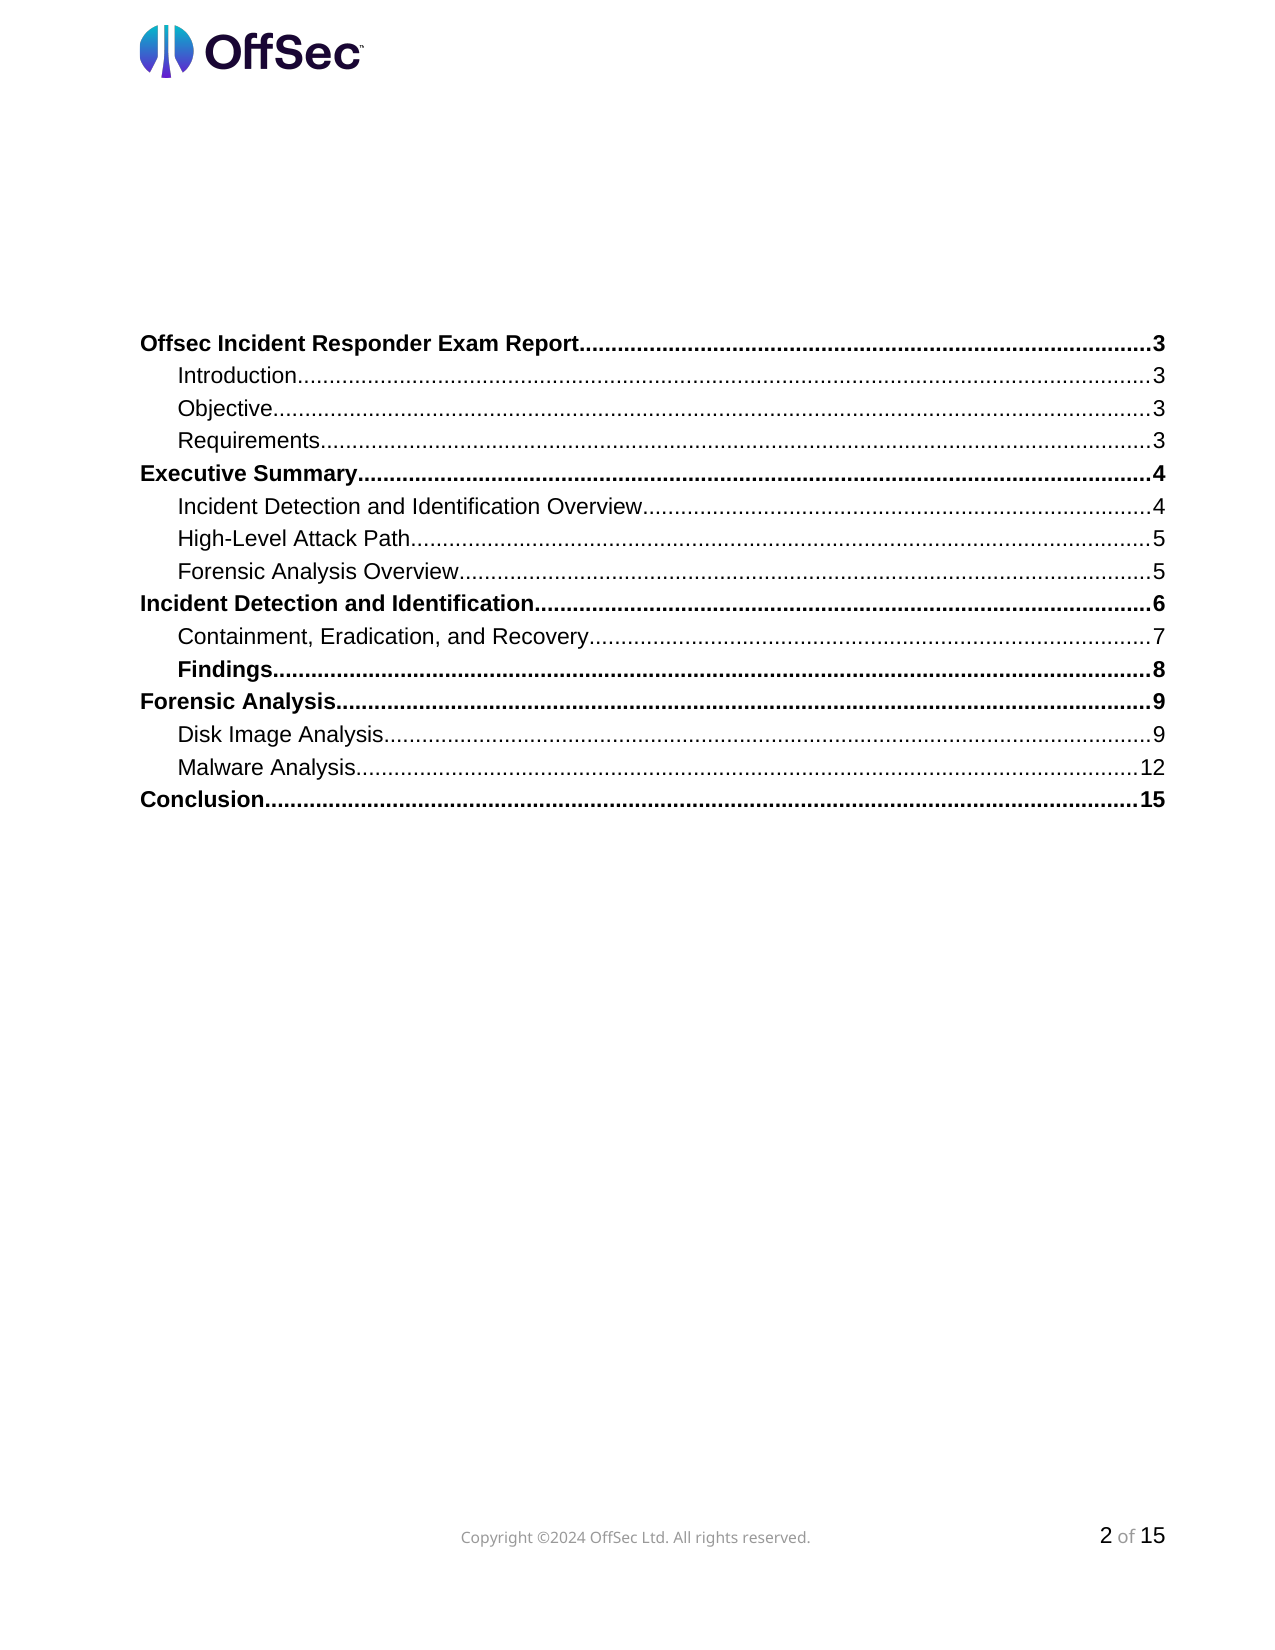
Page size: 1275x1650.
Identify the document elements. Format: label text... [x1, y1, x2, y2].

text Forensic Analysis Overview 5 [177, 558, 1165, 584]
text Findings 8 [177, 656, 1165, 682]
text Offsec Incident Responder Exam Report 3 [140, 329, 1165, 356]
text Disk Image Analysis 9 [177, 721, 1165, 747]
picture [139, 25, 364, 78]
text Executive Summary 4 [140, 460, 1165, 486]
text Conclusion 15 [140, 786, 1165, 812]
text Incident Detection and Identification Overview 4 [177, 493, 1165, 519]
text Incident Detection and Identification 6 [140, 590, 1165, 617]
text Introduction 3 [177, 362, 1165, 388]
text Forensic Analysis 9 [140, 688, 1165, 714]
text Malware Analysis 12 [177, 753, 1165, 780]
text Objective 3 [177, 395, 1165, 421]
text High-Level Attack Path 5 [177, 525, 1165, 552]
text Requirements 3 [177, 427, 1165, 454]
text Containment, Eradication, and Recovery 7 [177, 623, 1165, 649]
